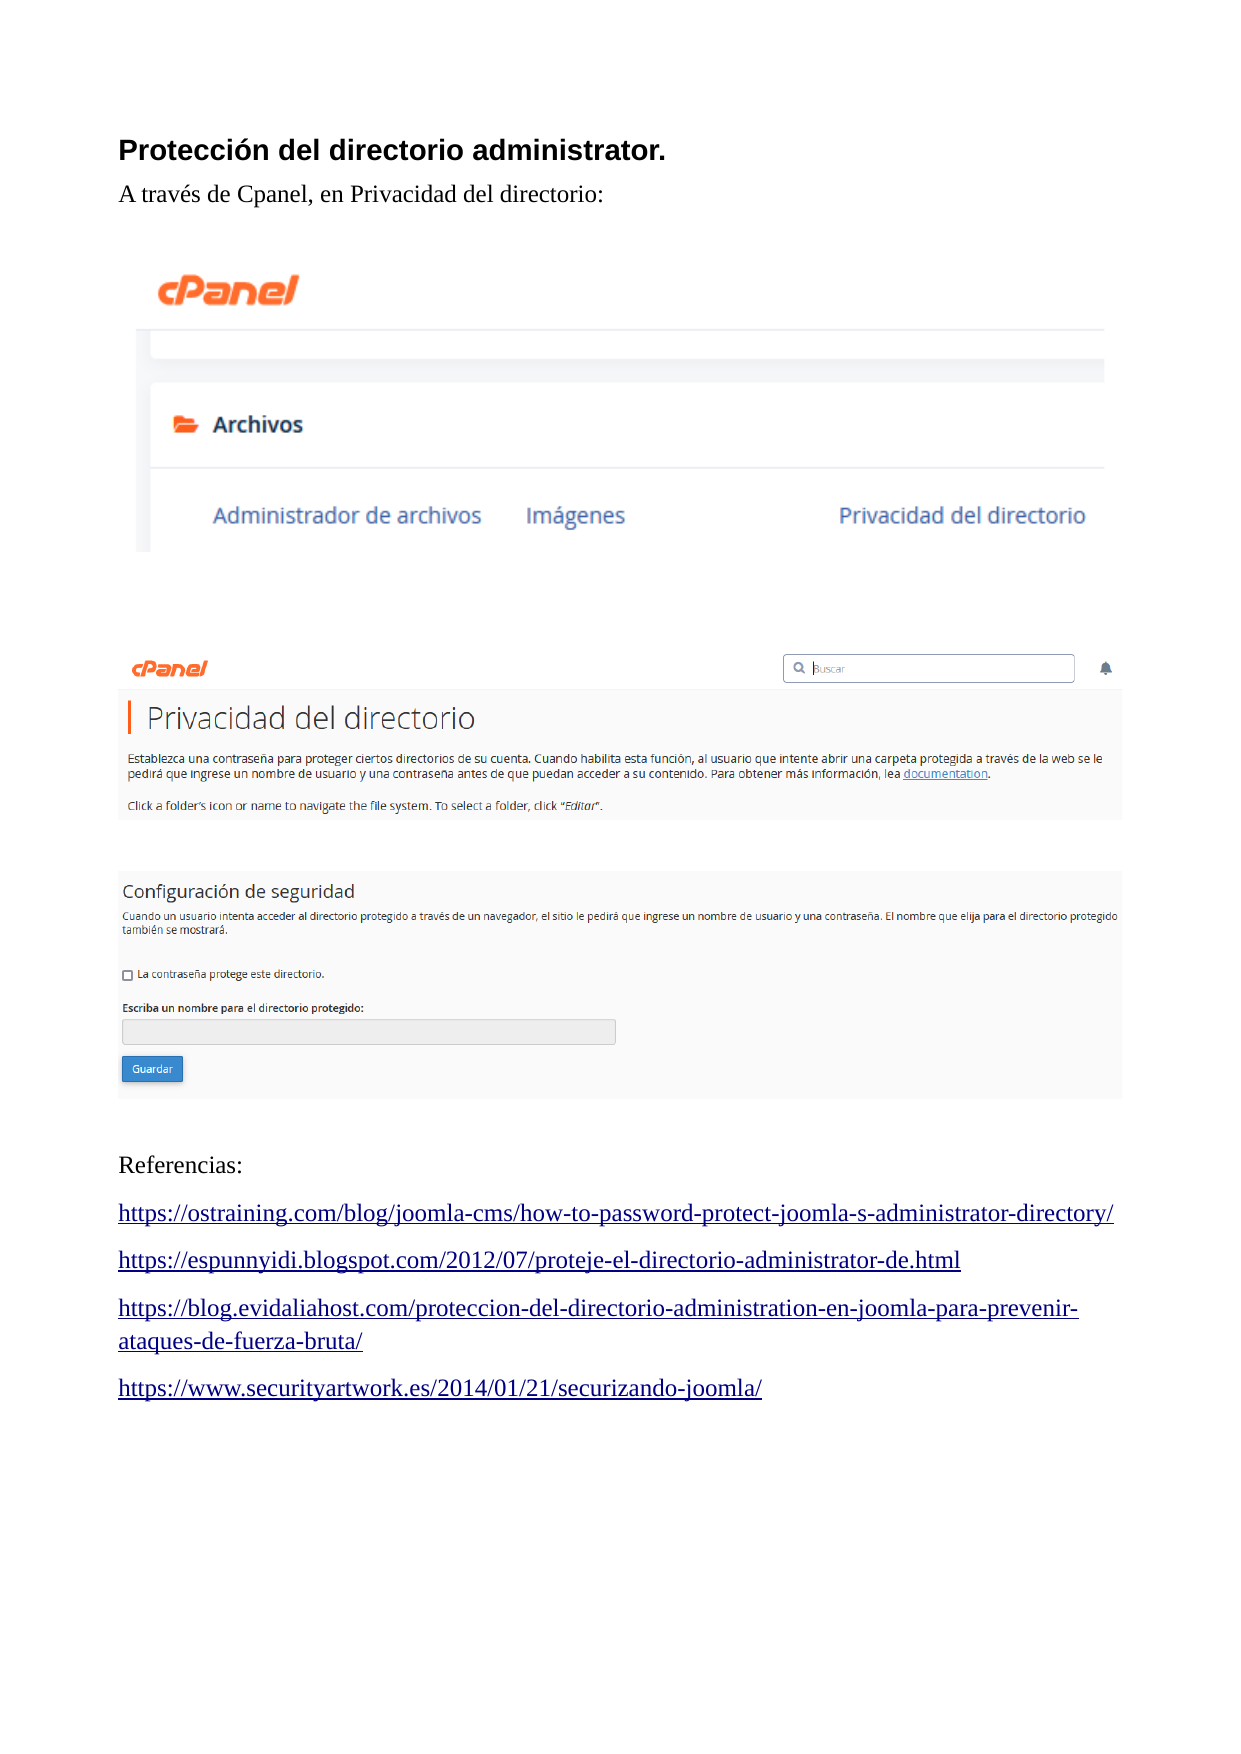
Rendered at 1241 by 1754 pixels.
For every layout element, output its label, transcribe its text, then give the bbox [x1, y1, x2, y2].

text https://blog.evidaliahost.com/proteccion-del-directorio-administration-en-joomla-para-prevenir-ataques-de-fuerza-bruta/ [118, 1293, 1122, 1355]
text https://espunnyidi.blogspot.com/2012/07/proteje-el-directorio-administrator-de.html [118, 1245, 1122, 1274]
text Referencias: [118, 1150, 1122, 1179]
text A través de Cpanel, en Privacidad del directorio: [118, 179, 1122, 208]
picture [118, 871, 1123, 1099]
picture [118, 651, 1123, 820]
text https://ostraining.com/blog/joomla-cms/how-to-password-protect-joomla-s-administrator-directory/ [118, 1198, 1122, 1226]
subtitle Protección del directorio administrator. [118, 133, 1122, 166]
picture [135, 262, 1105, 552]
text https://www.securityartwork.es/2014/01/21/securizando-joomla/ [118, 1373, 1122, 1402]
